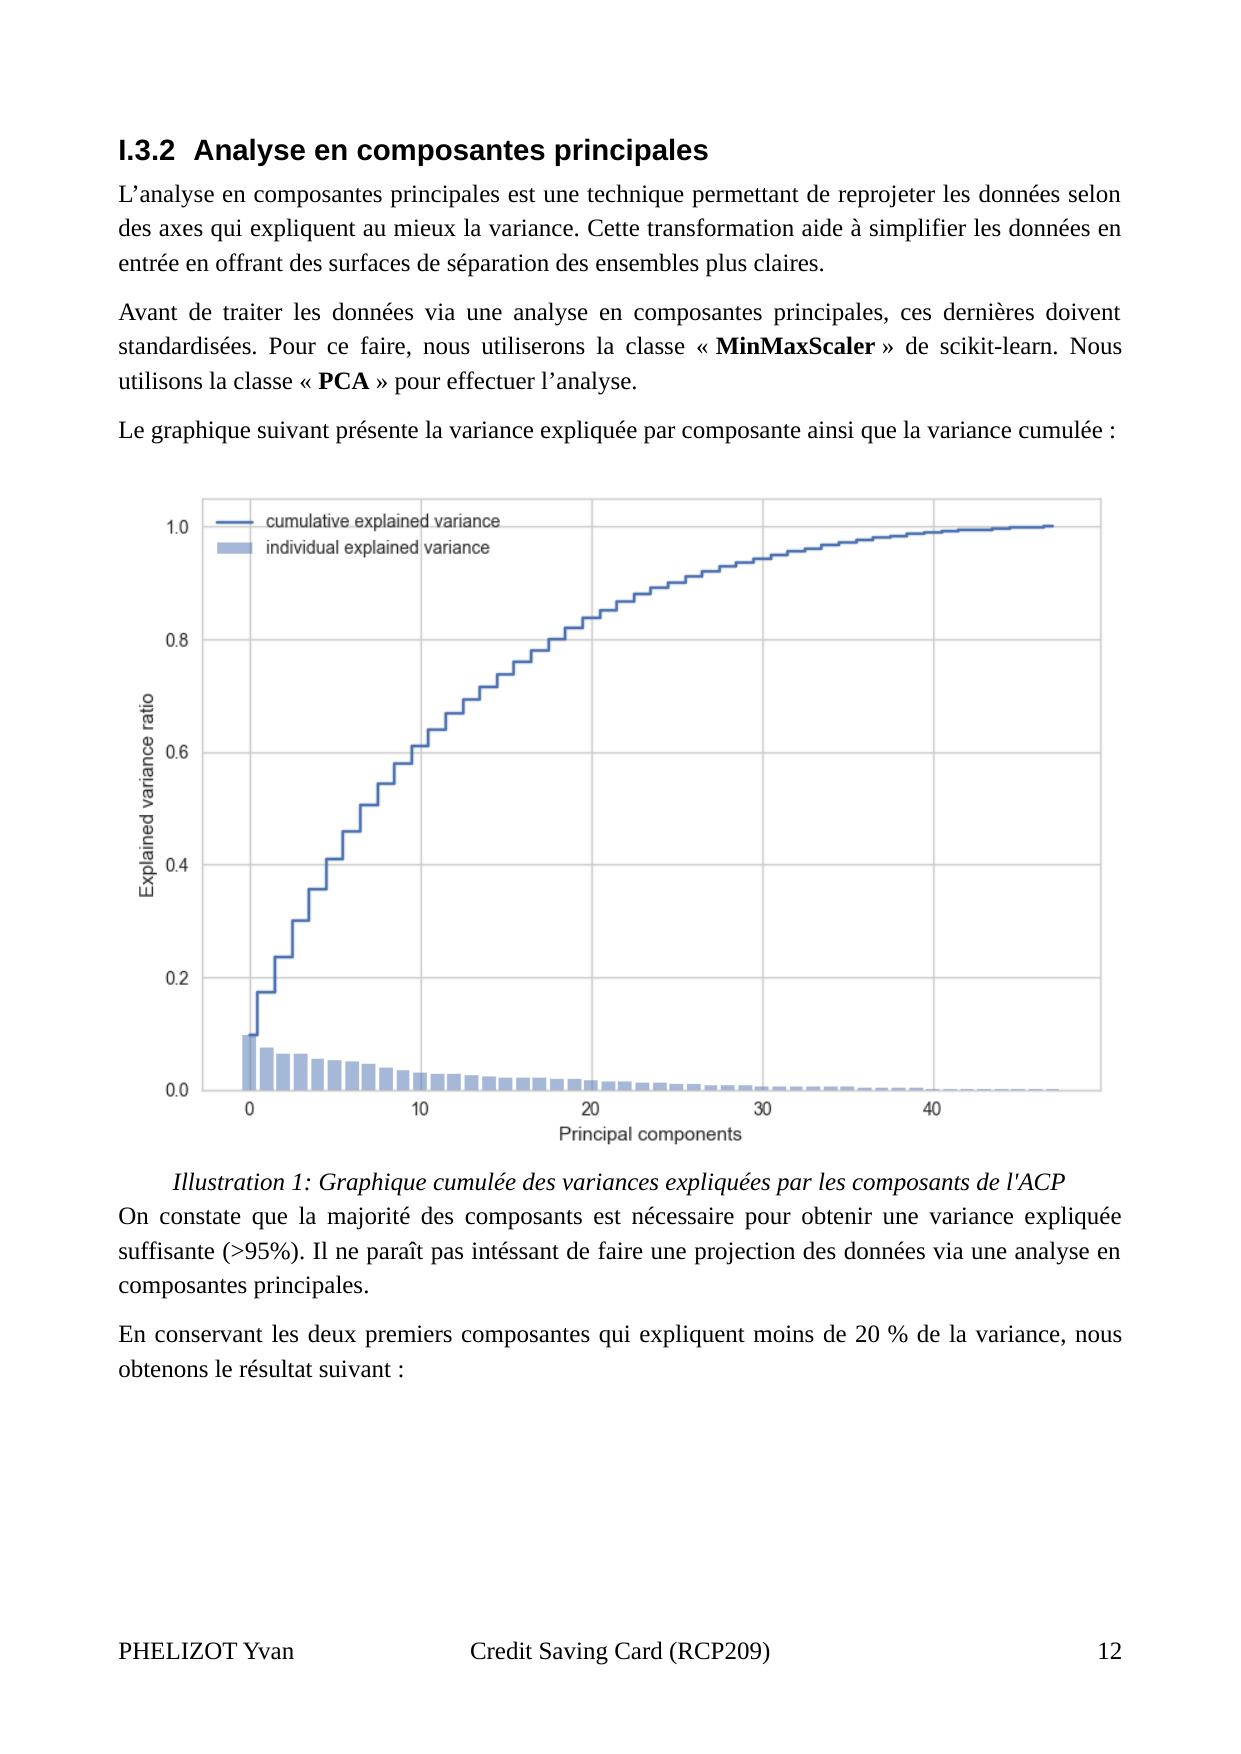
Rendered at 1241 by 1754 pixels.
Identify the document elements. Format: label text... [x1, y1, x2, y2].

text L’analyse en composantes principales est une technique permettant de reprojeter les données selon des axes qui expliquent au mieux la variance. Cette transformation aide à simplifier les données en entrée en offrant des surfaces de séparation des ensembles plus claires. [118, 179, 1122, 277]
text On constate que la majorité des composants est nécessaire pour obtenir une variance expliquée suffisante (>95%). Il ne paraît pas intéssant de faire une projection des données via une analyse en composantes principales. [118, 1196, 1122, 1299]
text Illustration 1: Graphique cumulée des variances expliquées par les composants de l'ACP [118, 1167, 1122, 1196]
text En conservant les deux premiers composantes qui expliquent moins de 20 % de la variance, nous obtenons le résultat suivant : [118, 1319, 1122, 1382]
subtitle Analyse en composantes principales [118, 133, 1122, 166]
text Le graphique suivant présente la variance expliquée par composante ainsi que la variance cumulée : [118, 415, 1122, 444]
text [118, 464, 1122, 476]
text Avant de traiter les données via une analyse en composantes principales, ces dernières doivent standardisées. Pour ce faire, nous utiliserons la classe « MinMaxScaler » de scikit-learn. Nous utilisons la classe « PCA » pour effectuer l’analyse. [118, 297, 1122, 395]
picture [118, 476, 1123, 1167]
